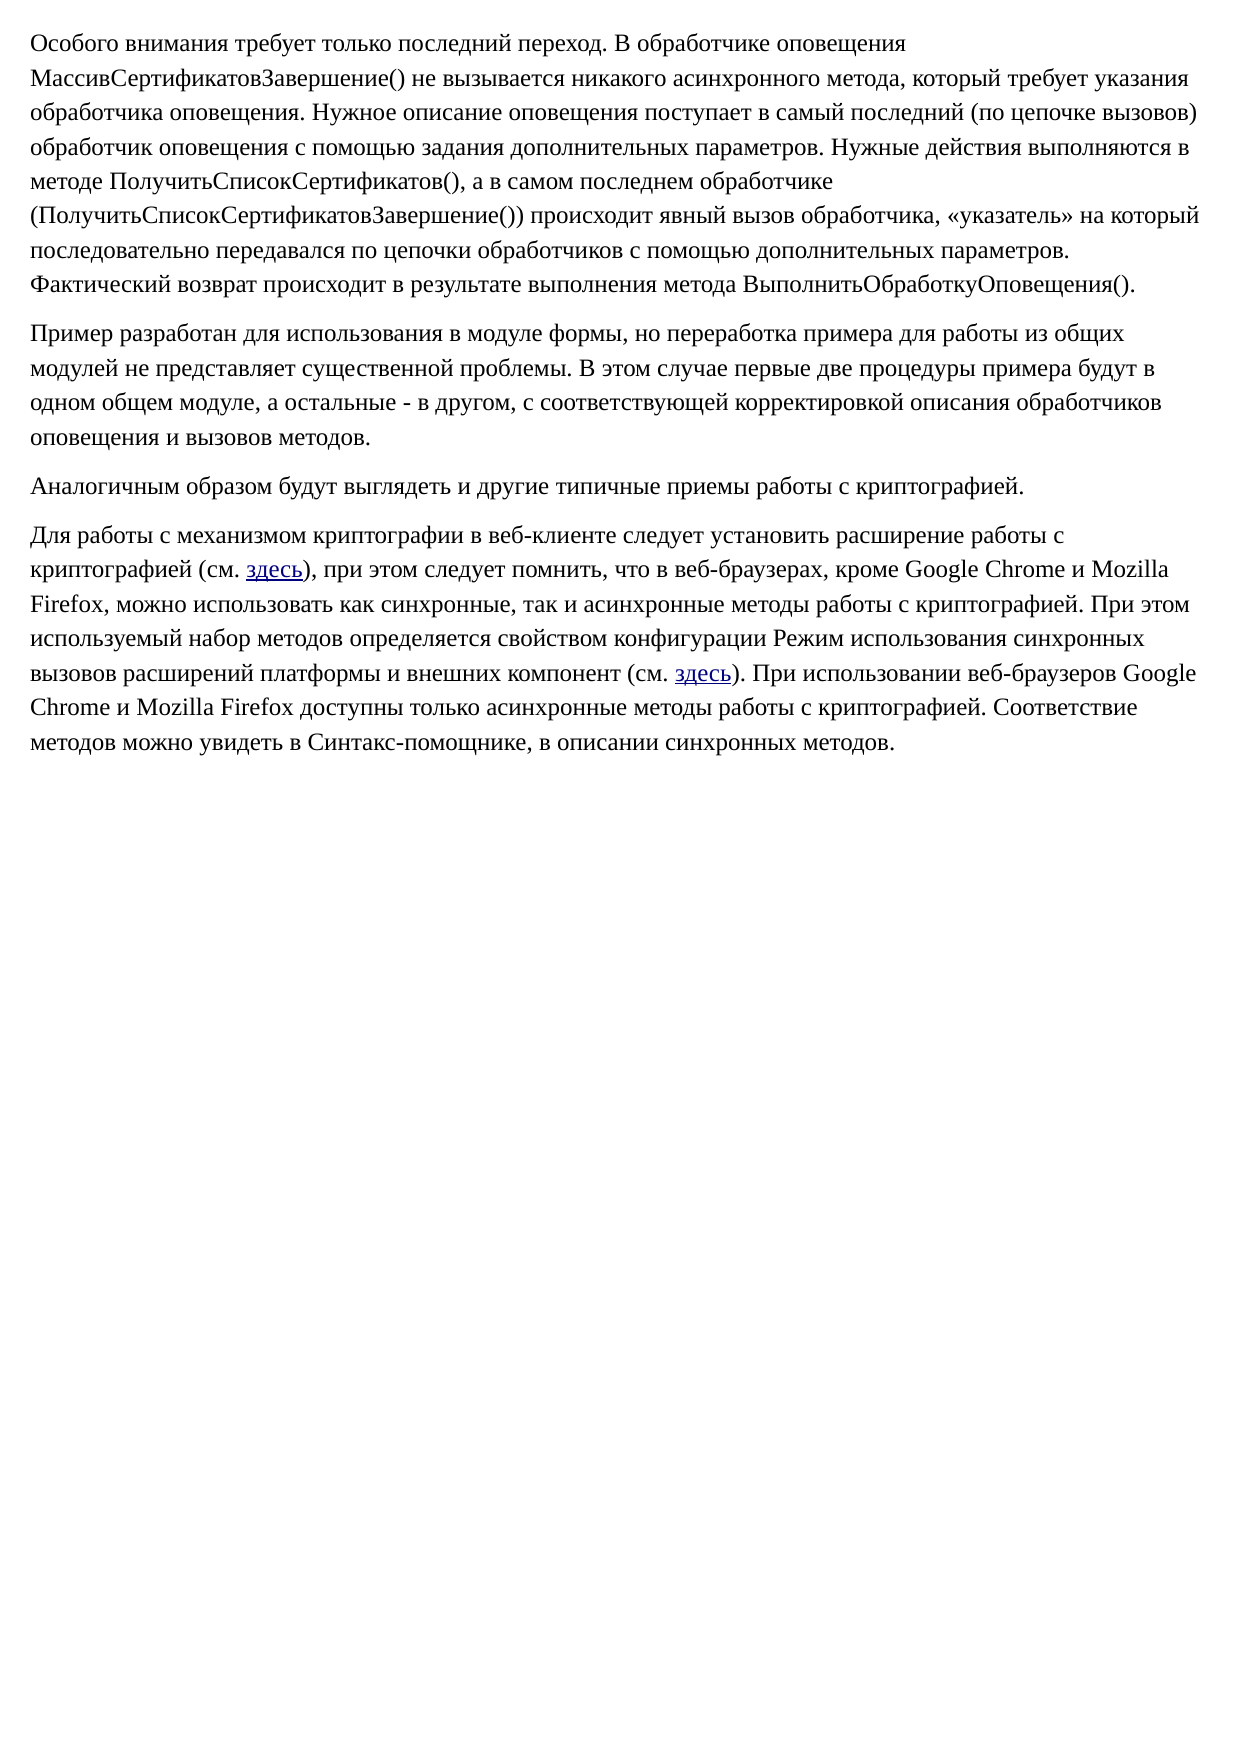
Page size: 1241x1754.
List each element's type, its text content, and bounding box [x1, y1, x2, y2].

text Аналогичным образом будут выглядеть и другие типичные приемы работы с криптографией. [30, 471, 1211, 500]
text Особого внимания требует только последний переход. В обработчике оповещения МассивСертификатовЗавершение() не вызывается никакого асинхронного метода, который требует указания обработчика оповещения. Нужное описание оповещения поступает в самый последний (по цепочке вызовов) обработчик оповещения с помощью задания дополнительных параметров. Нужные действия выполняются в методе ПолучитьСписокСертификатов(), а в самом последнем обработчике (ПолучитьСписокСертификатовЗавершение()) происходит явный вызов обработчика, «указатель» на который последовательно передавался по цепочки обработчиков с помощью дополнительных параметров. Фактический возврат происходит в результате выполнения метода ВыполнитьОбработкуОповещения(). [30, 28, 1211, 298]
text Пример разработан для использования в модуле формы, но переработка примера для работы из общих модулей не представляет существенной проблемы. В этом случае первые две процедуры примера будут в одном общем модуле, а остальные ‑ в другом, с соответствующей корректировкой описания обработчиков оповещения и вызовов методов. [30, 318, 1211, 451]
text Для работы с механизмом криптографии в веб-клиенте следует установить расширение работы с криптографией (см. здесь), при этом следует помнить, что в веб-браузерах, кроме Google Chrome и Mozilla Firefox, можно использовать как синхронные, так и асинхронные методы работы с криптографией. При этом используемый набор методов определяется свойством конфигурации Режим использования синхронных вызовов расширений платформы и внешних компонент (см. здесь). При использовании веб-браузеров Google Chrome и Mozilla Firefox доступны только асинхронные методы работы с криптографией. Соответствие методов можно увидеть в Синтакс-помощнике, в описании синхронных методов. [30, 520, 1211, 756]
